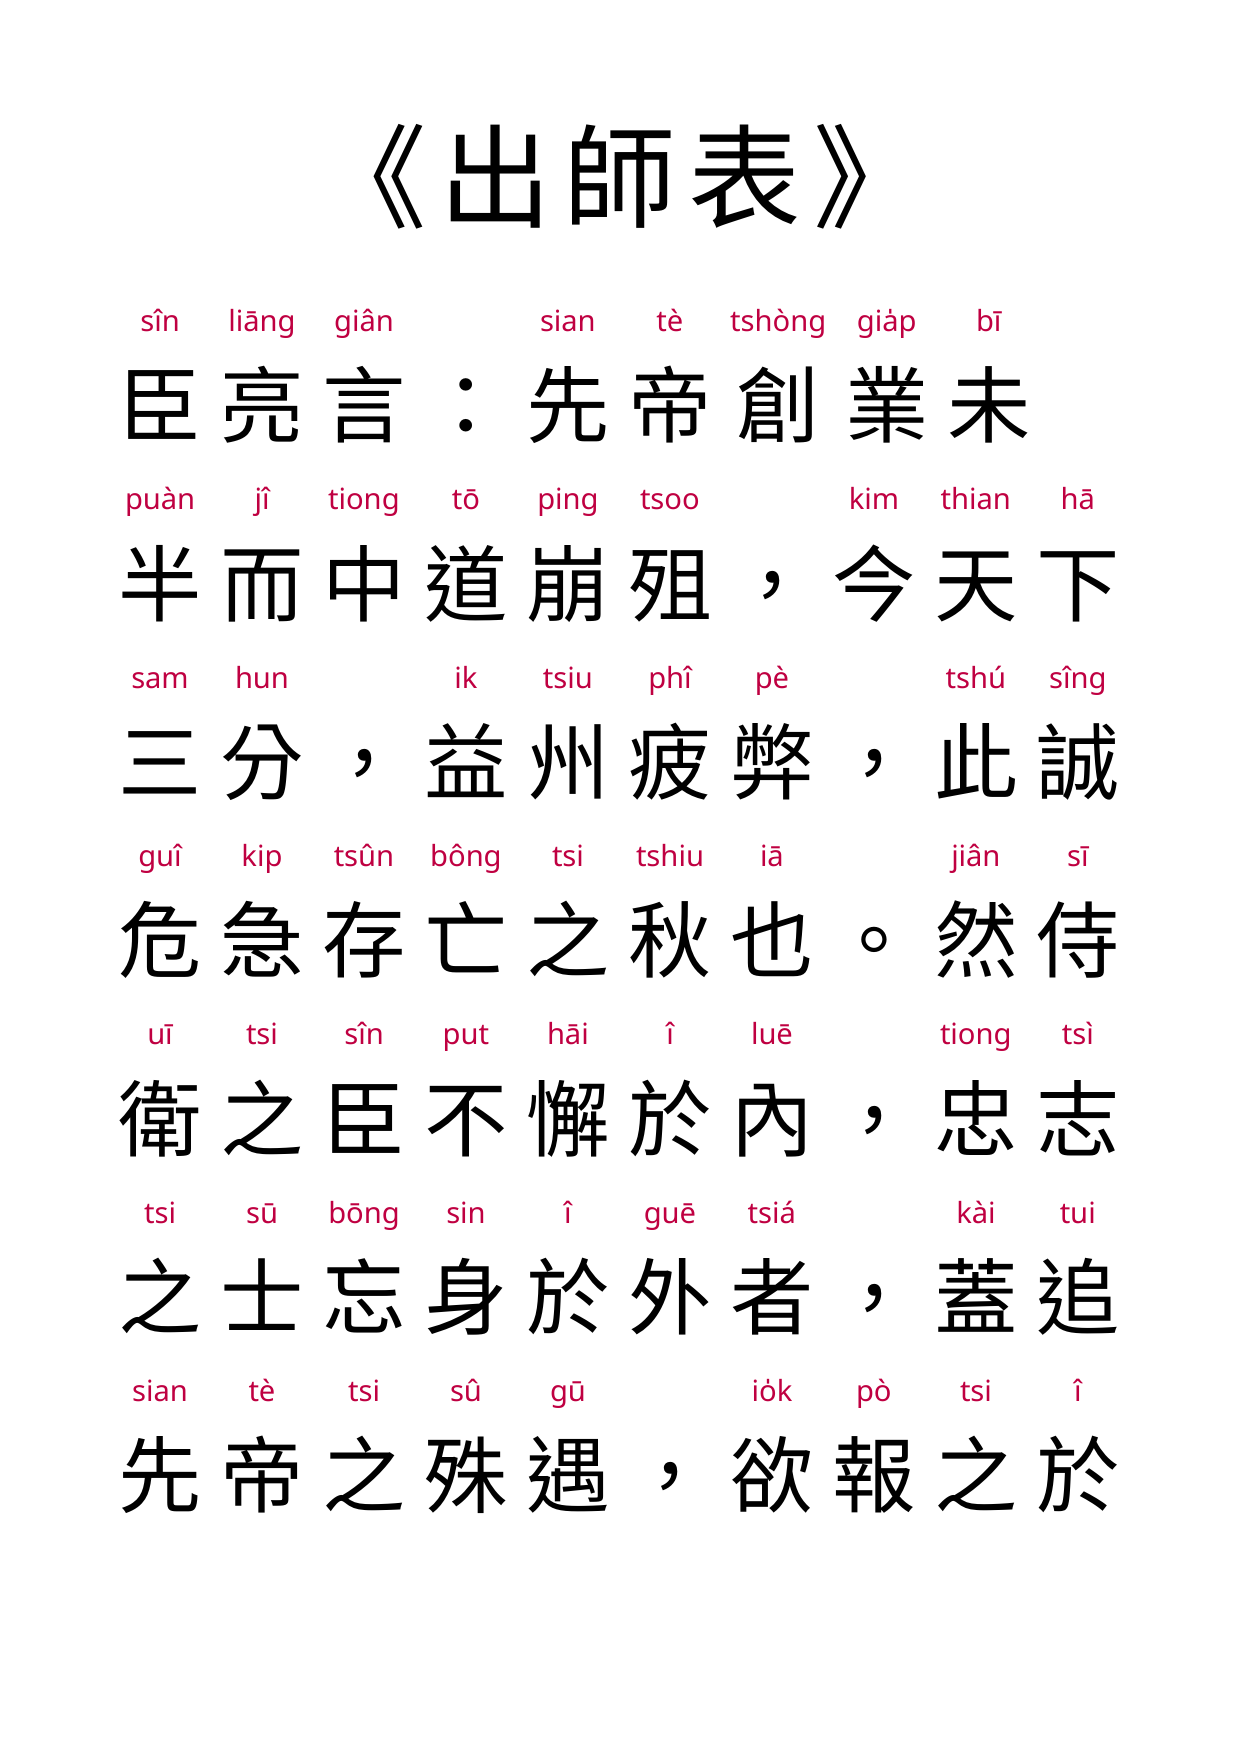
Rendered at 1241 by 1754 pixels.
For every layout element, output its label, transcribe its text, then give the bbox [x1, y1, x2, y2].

text 臣sîn 亮liāng 言giân ： 先sian 帝tè 創tshòng 業gia̍p 未bī 半puàn 而jî 中tiong 道tō 崩ping 殂tsoo ， 今kim 天thian 下hā 三sam 分hun ， 益ik 州tsiu 疲phî 弊pè ， 此tshú 誠sîng 危guî 急kip 存tsûn 亡bông 之tsi 秋tshiu 也iā 。 然jiân 侍sī 衛uī 之tsi 臣sîn 不put 懈hāi 於î 內luē ， 忠tiong 志tsì 之tsi 士sū 忘bōng 身sin 於î 外guē 者tsiá ， 蓋kài 追tui 先sian 帝tè 之tsi 殊sû 遇gū ， 欲io̍k 報pò 之tsi 於î 陛pè 下hā 也iā 。 誠sîng 宜gî 開khai 張tiong 聖sìng 聽thìng ， 以í 光kong 先sian 帝tè 遺uî 德tik ， 恢khue 弘hông 志tsì 士sū 之tsi 氣khì ， 不put 宜gî 妄bōng 自tsū 菲huí 薄po̍k ， 引ín 喻jū 失sit 義gī ， 以í 塞sik 忠tiong 諫kàn 之tsi 路lōo 也iā 。 [118, 300, 1122, 1531]
subtitle 《出師表》 [118, 88, 1122, 251]
